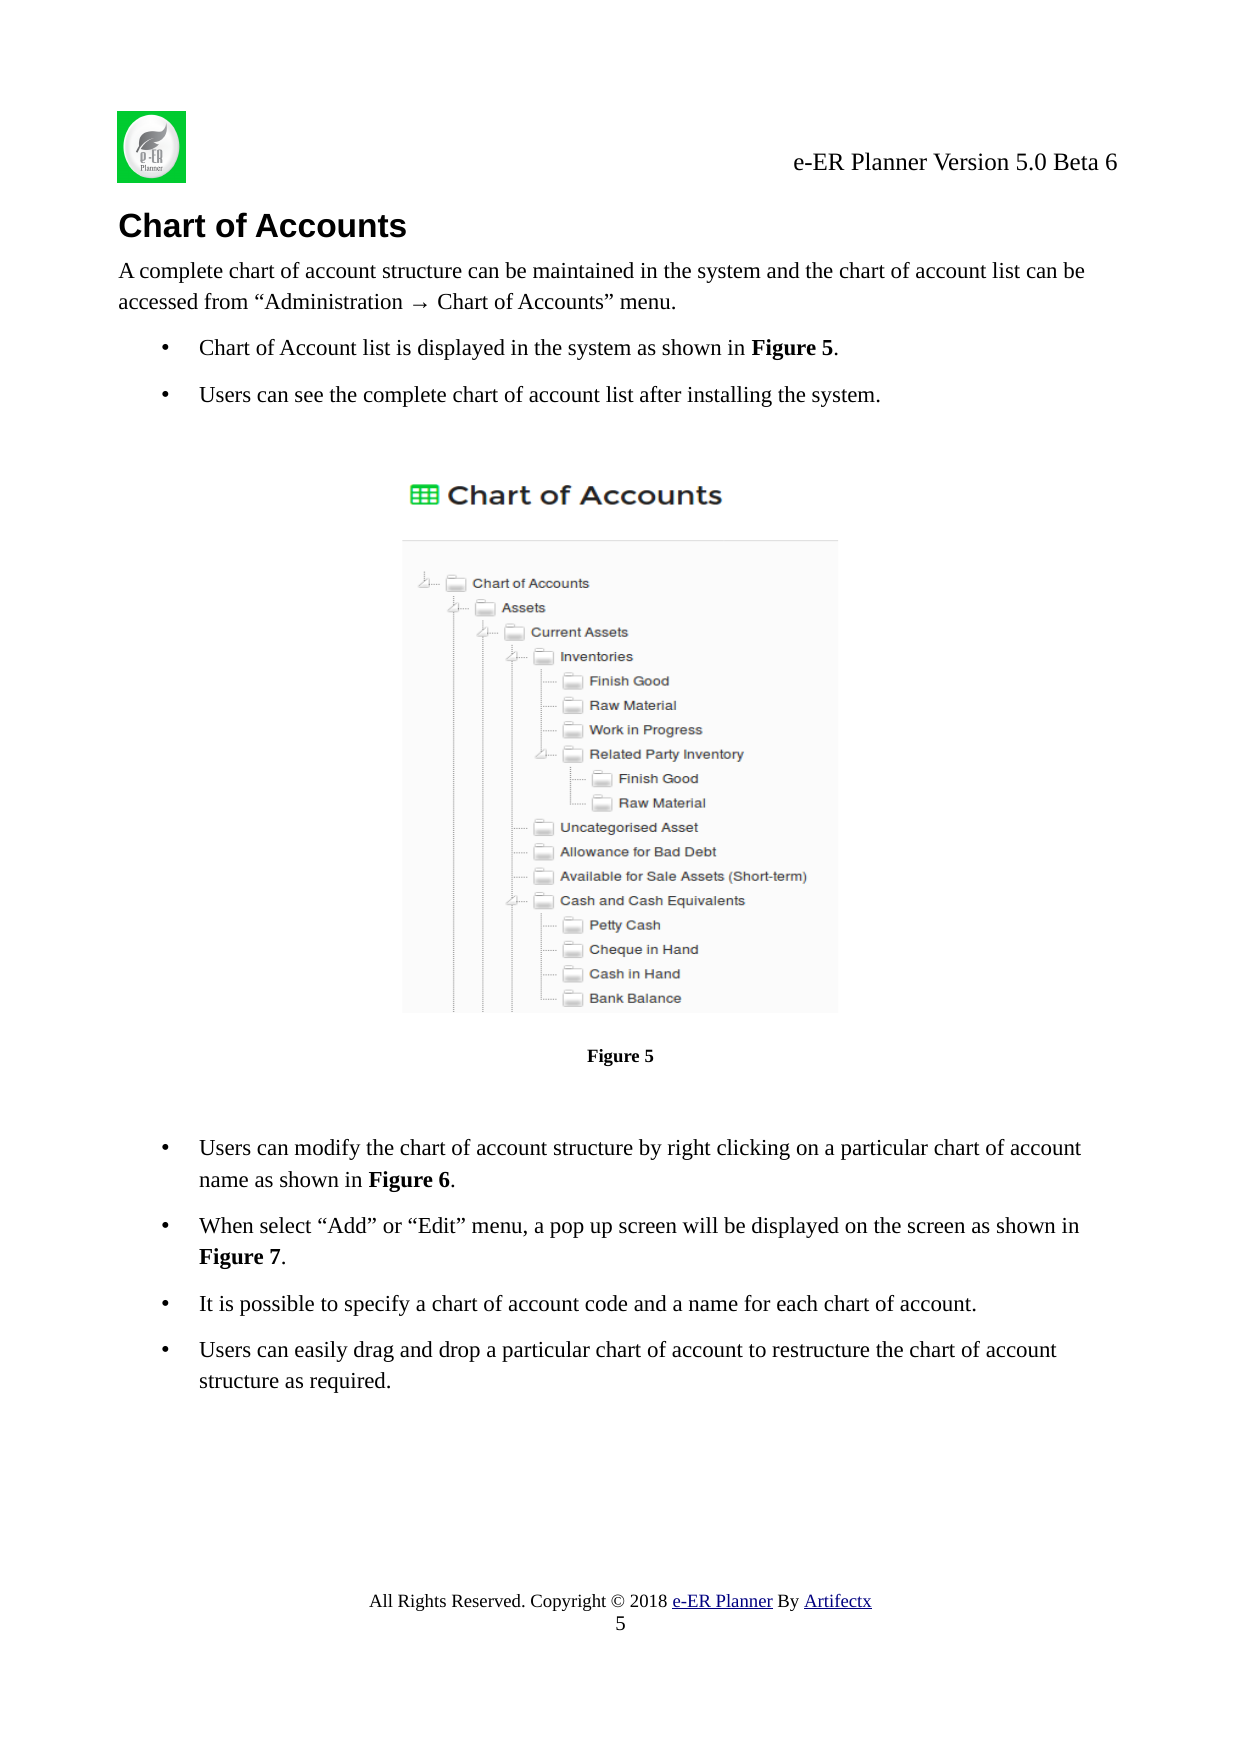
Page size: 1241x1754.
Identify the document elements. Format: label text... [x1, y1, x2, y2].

text Figure 5 [118, 1045, 1122, 1066]
list Users can see the complete chart of account list after installing the system. [161, 381, 1122, 407]
picture [402, 472, 839, 1013]
subtitle Chart of Accounts [118, 206, 1122, 244]
picture [117, 111, 186, 183]
list Users can easily drag and drop a particular chart of account to restructure the chart of account structure as required. [161, 1336, 1122, 1394]
list Users can modify the chart of account structure by right clicking on a particular chart of account name as shown in Figure 6. [161, 1134, 1122, 1192]
text A complete chart of account structure can be maintained in the system and the chart of account list can be accessed from “Administration → Chart of Accounts” menu. [118, 257, 1122, 315]
list It is possible to specify a chart of account code and a name for each chart of account. [161, 1289, 1122, 1316]
list Chart of Account list is displayed in the system as shown in Figure 5. [161, 334, 1122, 361]
list When select “Add” or “Edit” menu, a pop up screen will be displayed on the screen as shown in Figure 7. [161, 1212, 1122, 1270]
